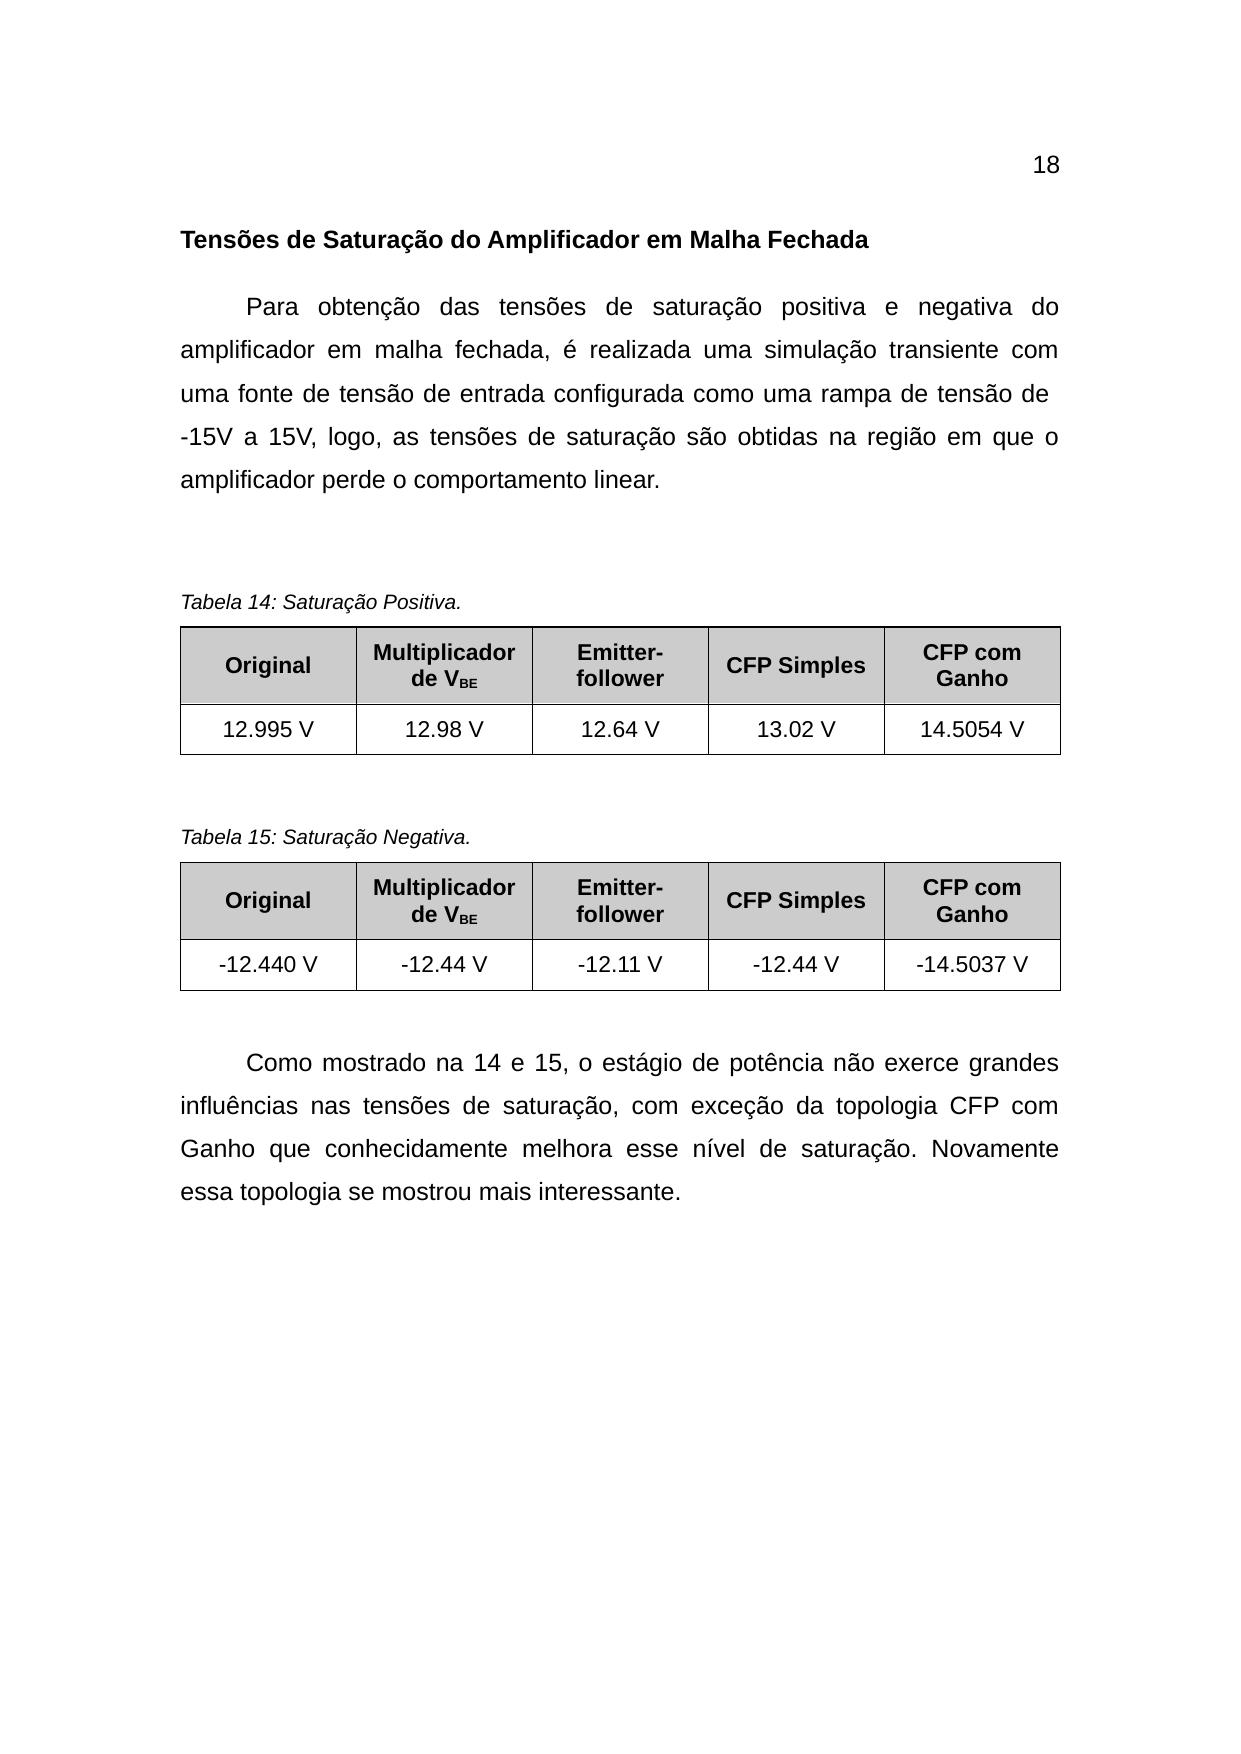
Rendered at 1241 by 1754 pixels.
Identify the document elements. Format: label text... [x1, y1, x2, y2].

text Tabela 15: Saturação Negativa. [180, 825, 1060, 849]
text Para obtenção das tensões de saturação positiva e negativa do amplificador em malha fechada, é realizada uma simulação transiente com uma fonte de tensão de entrada configurada como uma rampa de tensão de -15V a 15V, logo, as tensões de saturação são obtidas na região em que o amplificador perde o comportamento linear. [180, 292, 1060, 493]
table_header Original [181, 863, 356, 939]
table_header CFP com Ganho [885, 863, 1060, 939]
text Como mostrado na Tabela 14 e Tabela 15, o estágio de potência não exerce grandes influências nas tensões de saturação, com exceção da topologia CFP com Ganho que conhecidamente melhora esse nível de saturação. Novamente essa topologia se mostrou mais interessante. [180, 1048, 1060, 1206]
table_cell 12.995 V [181, 705, 356, 754]
table_cell -12.44 V [357, 940, 532, 989]
table_header CFP Simples [709, 628, 884, 703]
subtitle Tensões de Saturação do Amplificador em Malha Fechada [180, 225, 1060, 254]
table_cell -12.11 V [533, 940, 708, 989]
table_cell 12.64 V [533, 705, 708, 754]
table_cell -12.44 V [709, 940, 884, 989]
table_header CFP Simples [709, 863, 884, 939]
table_header Original [181, 628, 356, 703]
table_header Emitter-follower [533, 863, 708, 939]
table_header CFP com Ganho [885, 628, 1060, 703]
table_header Multiplicador de VBE [357, 863, 532, 939]
table_header Emitter-follower [533, 628, 708, 703]
table_cell 14.5054 V [885, 705, 1060, 754]
table_cell -14.5037 V [885, 940, 1060, 989]
text Tabela 14: Saturação Positiva. [180, 590, 1060, 614]
table_cell -12.440 V [181, 940, 356, 989]
table_header Multiplicador de VBE [357, 628, 532, 703]
table_cell 12.98 V [357, 705, 532, 754]
table_cell 13.02 V [709, 705, 884, 754]
